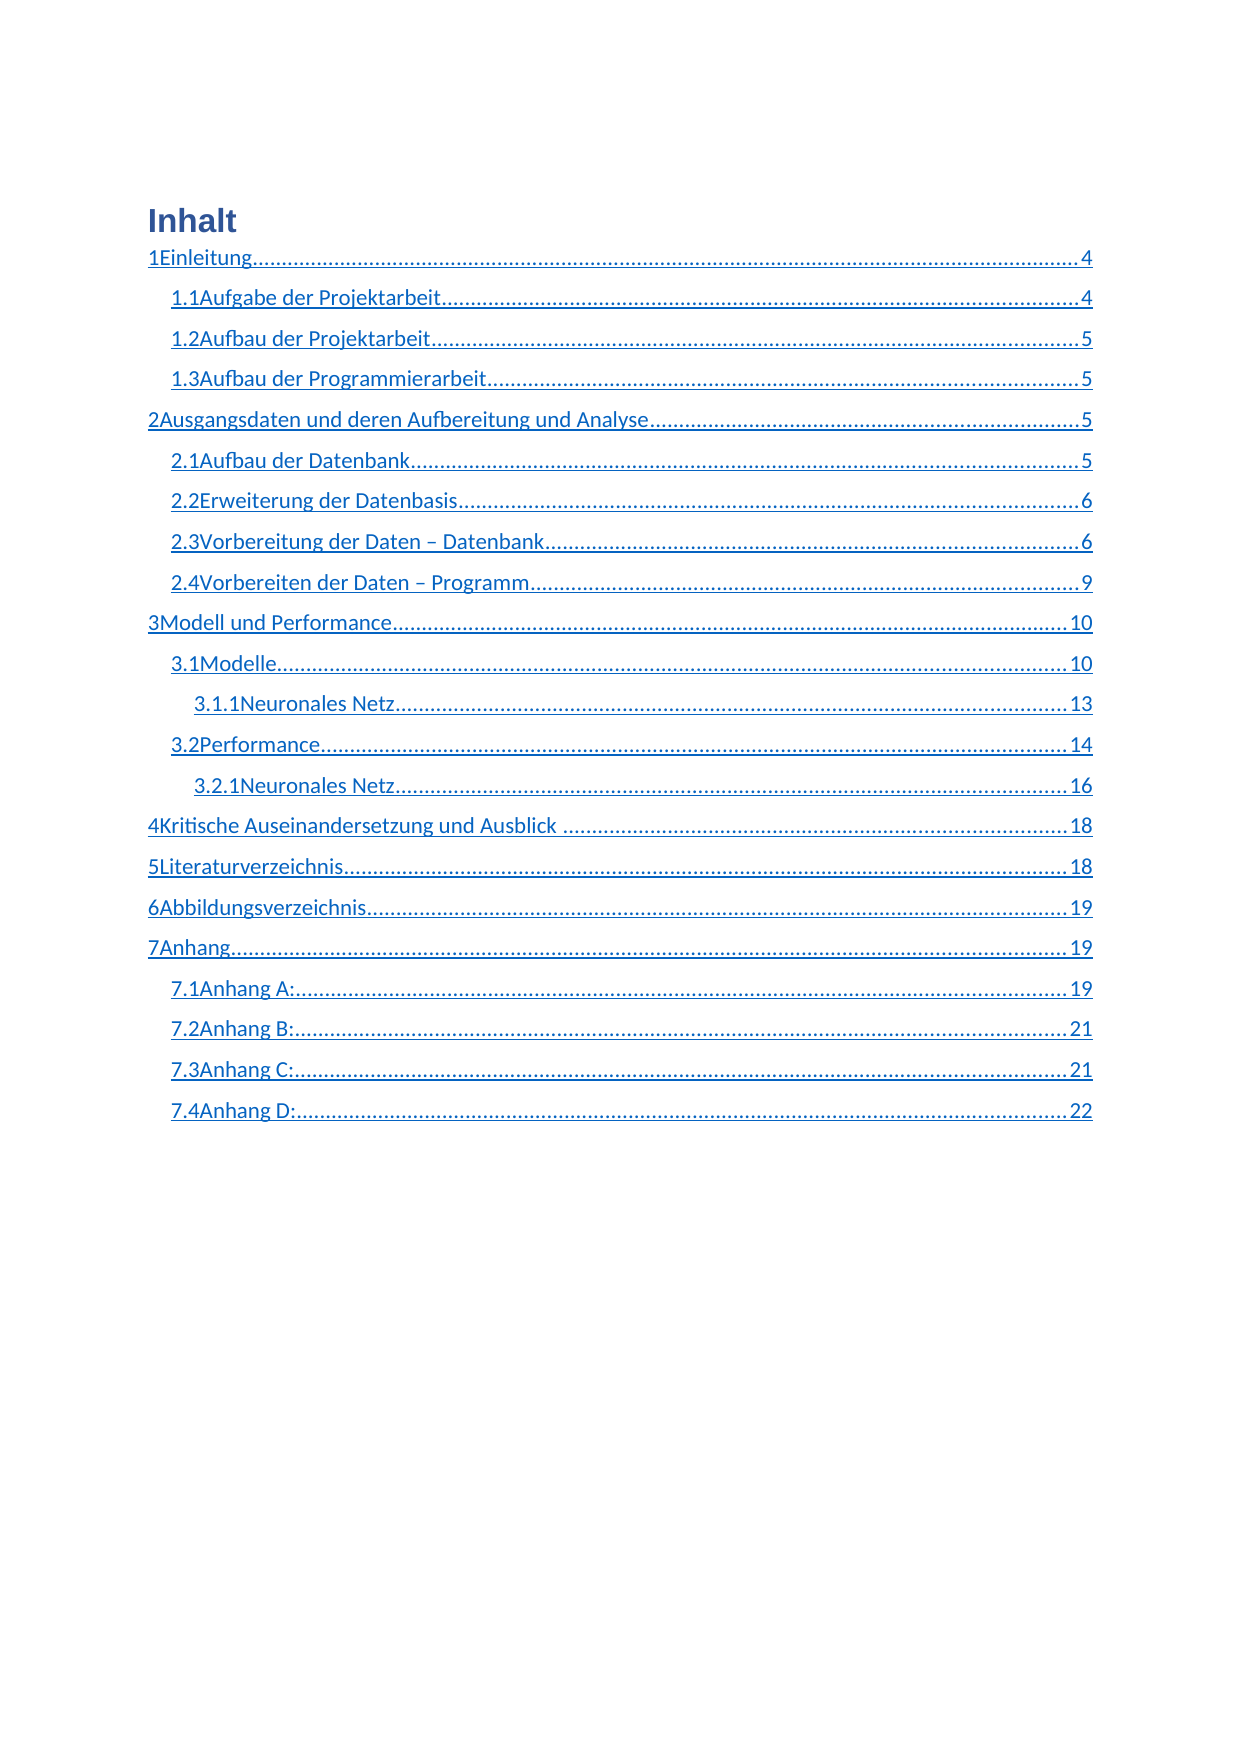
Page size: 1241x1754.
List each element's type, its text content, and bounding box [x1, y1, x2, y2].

text 3.2Performance 14 [171, 730, 1092, 754]
text 2Ausgangsdaten und deren Aufbereitung und Analyse 5 [148, 405, 1092, 429]
text 1.1Aufgabe der Projektarbeit 4 [171, 283, 1092, 307]
text 5Literaturverzeichnis 18 [148, 852, 1092, 876]
text 3.1.1Neuronales Netz 13 [193, 689, 1092, 714]
text 3Modell und Performance 10 [148, 608, 1092, 632]
text 7.3Anhang C: 21 [171, 1055, 1092, 1079]
text 7.2Anhang B: 21 [171, 1014, 1092, 1039]
text 4Kritische Auseinandersetzung und Ausblick 18 [148, 811, 1092, 836]
text 7.1Anhang A: 19 [171, 974, 1092, 998]
text 6Abbildungsverzeichnis 19 [148, 893, 1092, 917]
text 2.3Vorbereitung der Daten – Datenbank 6 [171, 527, 1092, 551]
text 2.1Aufbau der Datenbank 5 [171, 446, 1092, 470]
text 1.2Aufbau der Projektarbeit 5 [171, 324, 1092, 348]
text 3.2.1Neuronales Netz 16 [193, 771, 1092, 795]
subtitle Inhalt [148, 201, 1092, 239]
text 7Anhang 19 [148, 933, 1092, 957]
text 1.3Aufbau der Programmierarbeit 5 [171, 364, 1092, 389]
text 1Einleitung 4 [148, 243, 1092, 267]
text 2.4Vorbereiten der Daten – Programm 9 [171, 568, 1092, 592]
text 3.1Modelle 10 [171, 649, 1092, 673]
text 7.4Anhang D: 22 [171, 1096, 1092, 1120]
text 2.2Erweiterung der Datenbasis 6 [171, 486, 1092, 511]
